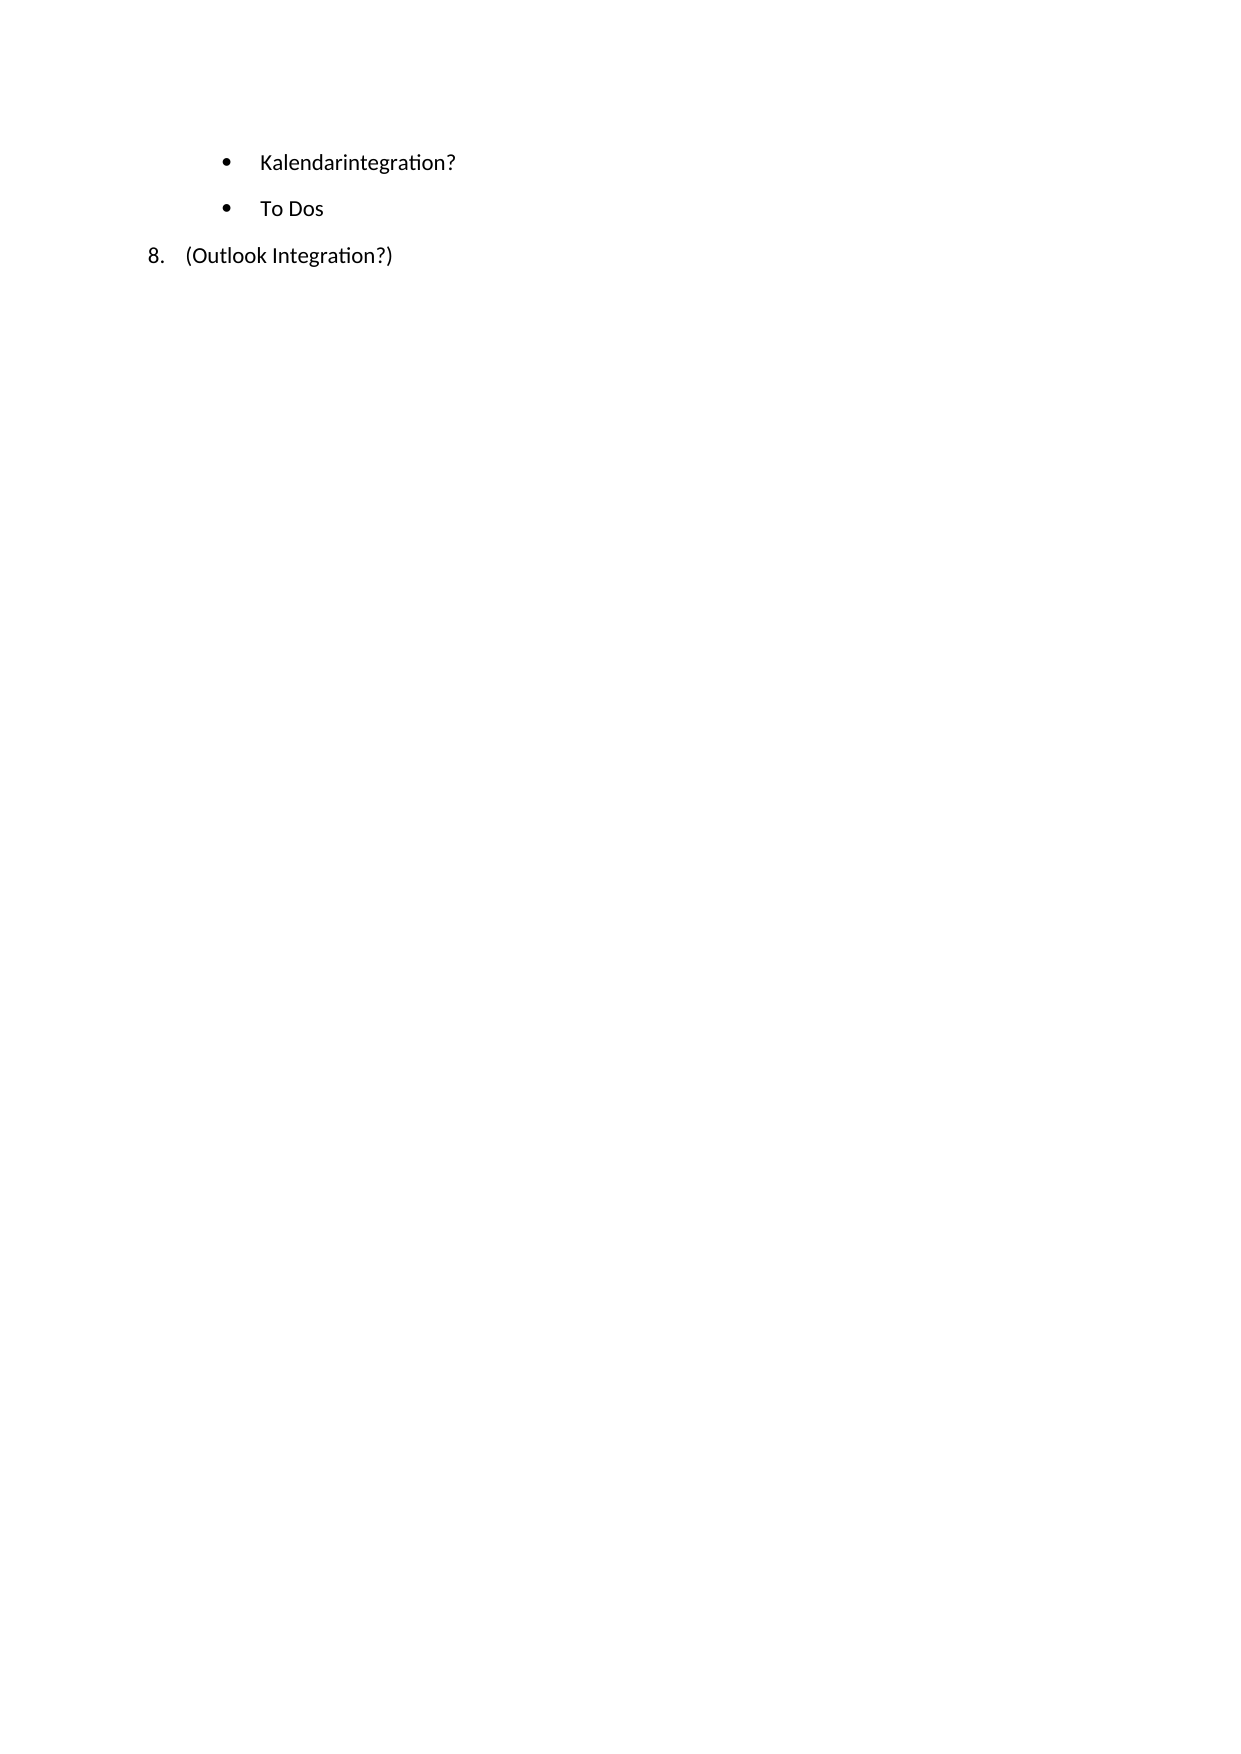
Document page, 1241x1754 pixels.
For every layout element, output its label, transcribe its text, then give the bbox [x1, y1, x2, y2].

list Kalendarintegration? [223, 148, 1093, 176]
list To Dos [223, 194, 1093, 222]
list (Outlook Integration?) [148, 241, 1093, 269]
